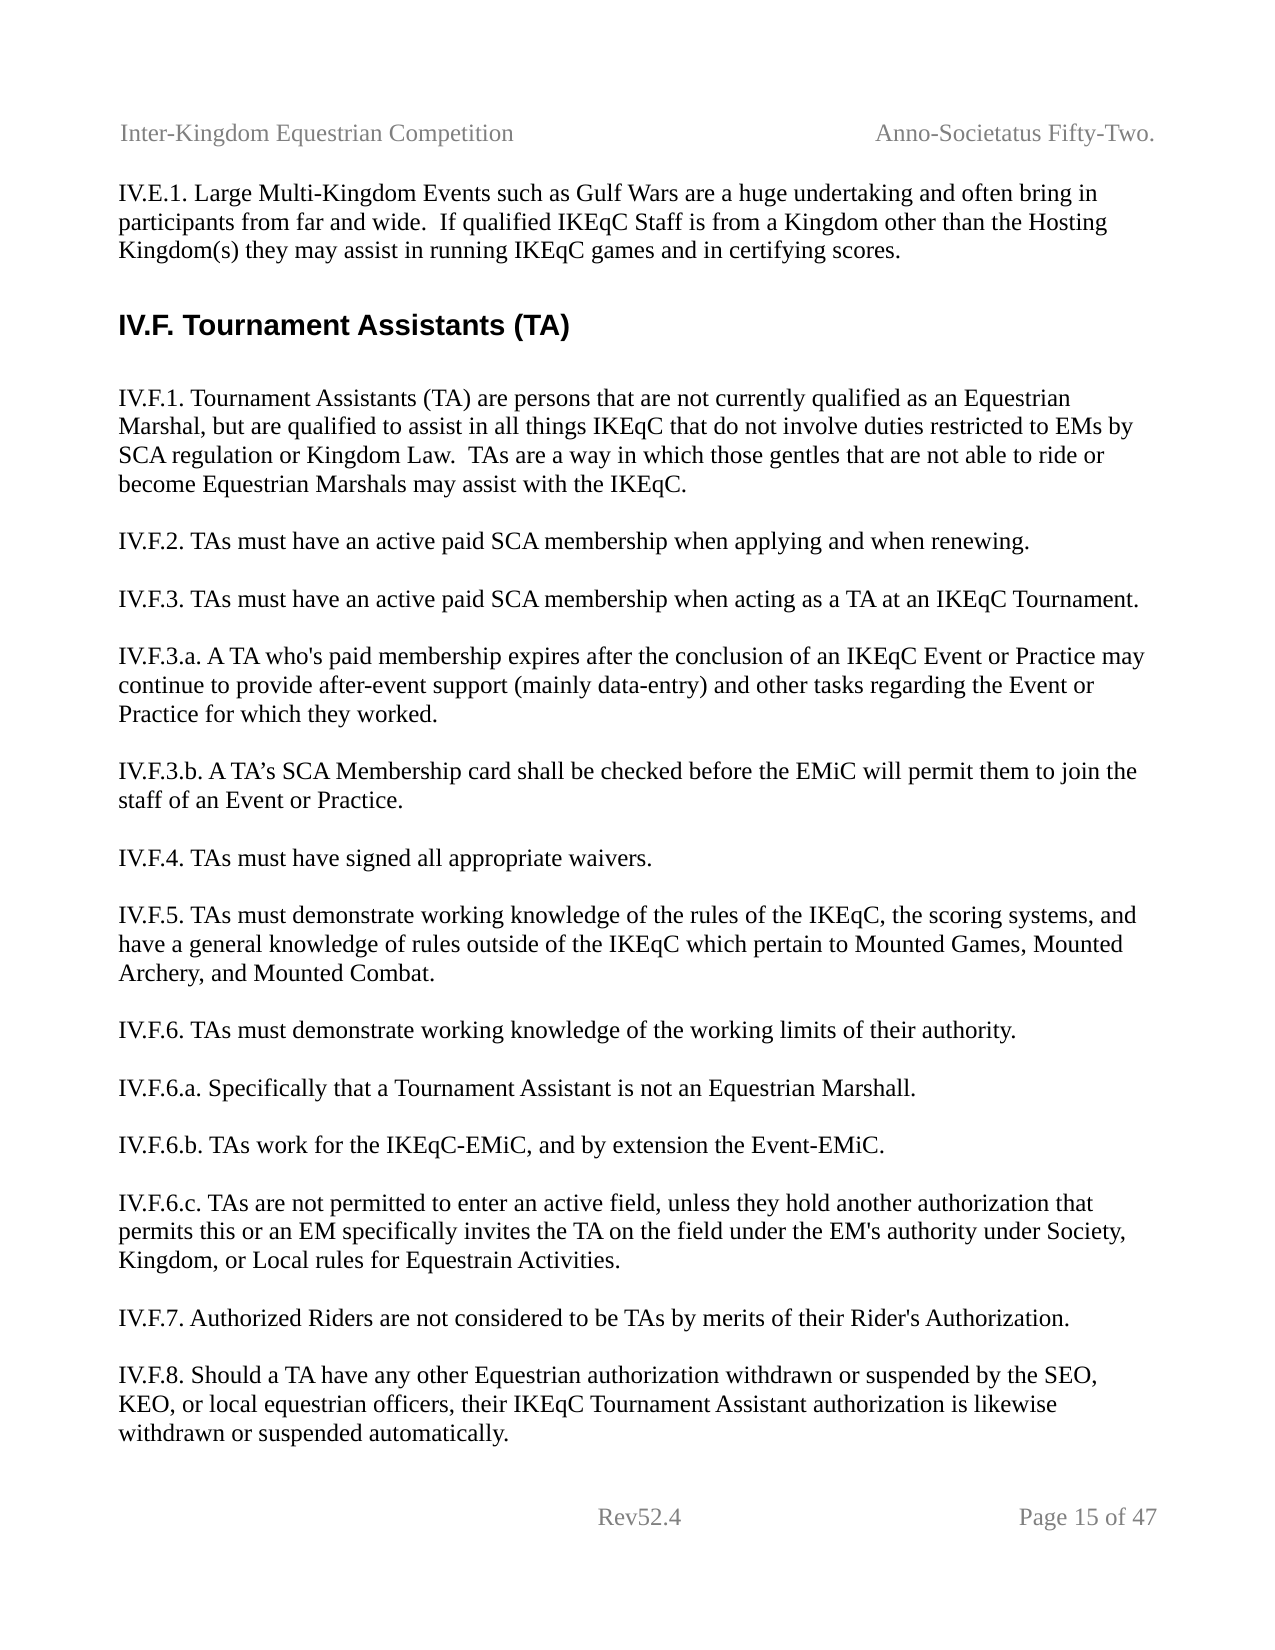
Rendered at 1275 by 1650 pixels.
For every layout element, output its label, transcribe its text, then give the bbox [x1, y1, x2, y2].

text IV.F.6.a. Specifically that a Tournament Assistant is not an Equestrian Marshall. [118, 1073, 1157, 1101]
text IV.F.7. Authorized Riders are not considered to be TAs by merits of their Rider's Authorization. [118, 1303, 1157, 1331]
text IV.F.3.b. A TA’s SCA Membership card shall be checked before the EMiC will permit them to join the staff of an Event or Practice. [118, 756, 1157, 814]
text IV.F.6.b. TAs work for the IKEqC-EMiC, and by extension the Event-EMiC. [118, 1130, 1157, 1159]
text IV.F.5. TAs must demonstrate working knowledge of the rules of the IKEqC, the scoring systems, and have a general knowledge of rules outside of the IKEqC which pertain to Mounted Games, Mounted Archery, and Mounted Combat. [118, 900, 1157, 986]
text IV.F.4. TAs must have signed all appropriate waivers. [118, 843, 1157, 871]
text IV.F.8. Should a TA have any other Equestrian authorization withdrawn or suspended by the SEO, KEO, or local equestrian officers, their IKEqC Tournament Assistant authorization is likewise withdrawn or suspended automatically. [118, 1360, 1157, 1446]
text IV.E.1. Large Multi-Kingdom Events such as Gulf Wars are a huge undertaking and often bring in participants from far and wide. If qualified IKEqC Staff is from a Kingdom other than the Hosting Kingdom(s) they may assist in running IKEqC games and in certifying scores. [118, 178, 1157, 264]
text IV.F.6.c. TAs are not permitted to enter an active field, unless they hold another authorization that permits this or an EM specifically invites the TA on the field under the EM's authority under Society, Kingdom, or Local rules for Equestrain Activities. [118, 1188, 1157, 1274]
subtitle IV.F. Tournament Assistants (TA) [118, 308, 1157, 341]
text IV.F.3. TAs must have an active paid SCA membership when acting as a TA at an IKEqC Tournament. [118, 584, 1157, 613]
text IV.F.3.a. A TA who's paid membership expires after the conclusion of an IKEqC Event or Practice may continue to provide after-event support (mainly data-entry) and other tasks regarding the Event or Practice for which they worked. [118, 641, 1157, 728]
text IV.F.2. TAs must have an active paid SCA membership when applying and when renewing. [118, 526, 1157, 555]
text IV.F.6. TAs must demonstrate working knowledge of the working limits of their authority. [118, 1015, 1157, 1044]
text IV.F.1. Tournament Assistants (TA) are persons that are not currently qualified as an Equestrian Marshal, but are qualified to assist in all things IKEqC that do not involve duties restricted to EMs by SCA regulation or Kingdom Law. TAs are a way in which those gentles that are not able to ride or become Equestrian Marshals may assist with the IKEqC. [118, 383, 1157, 498]
